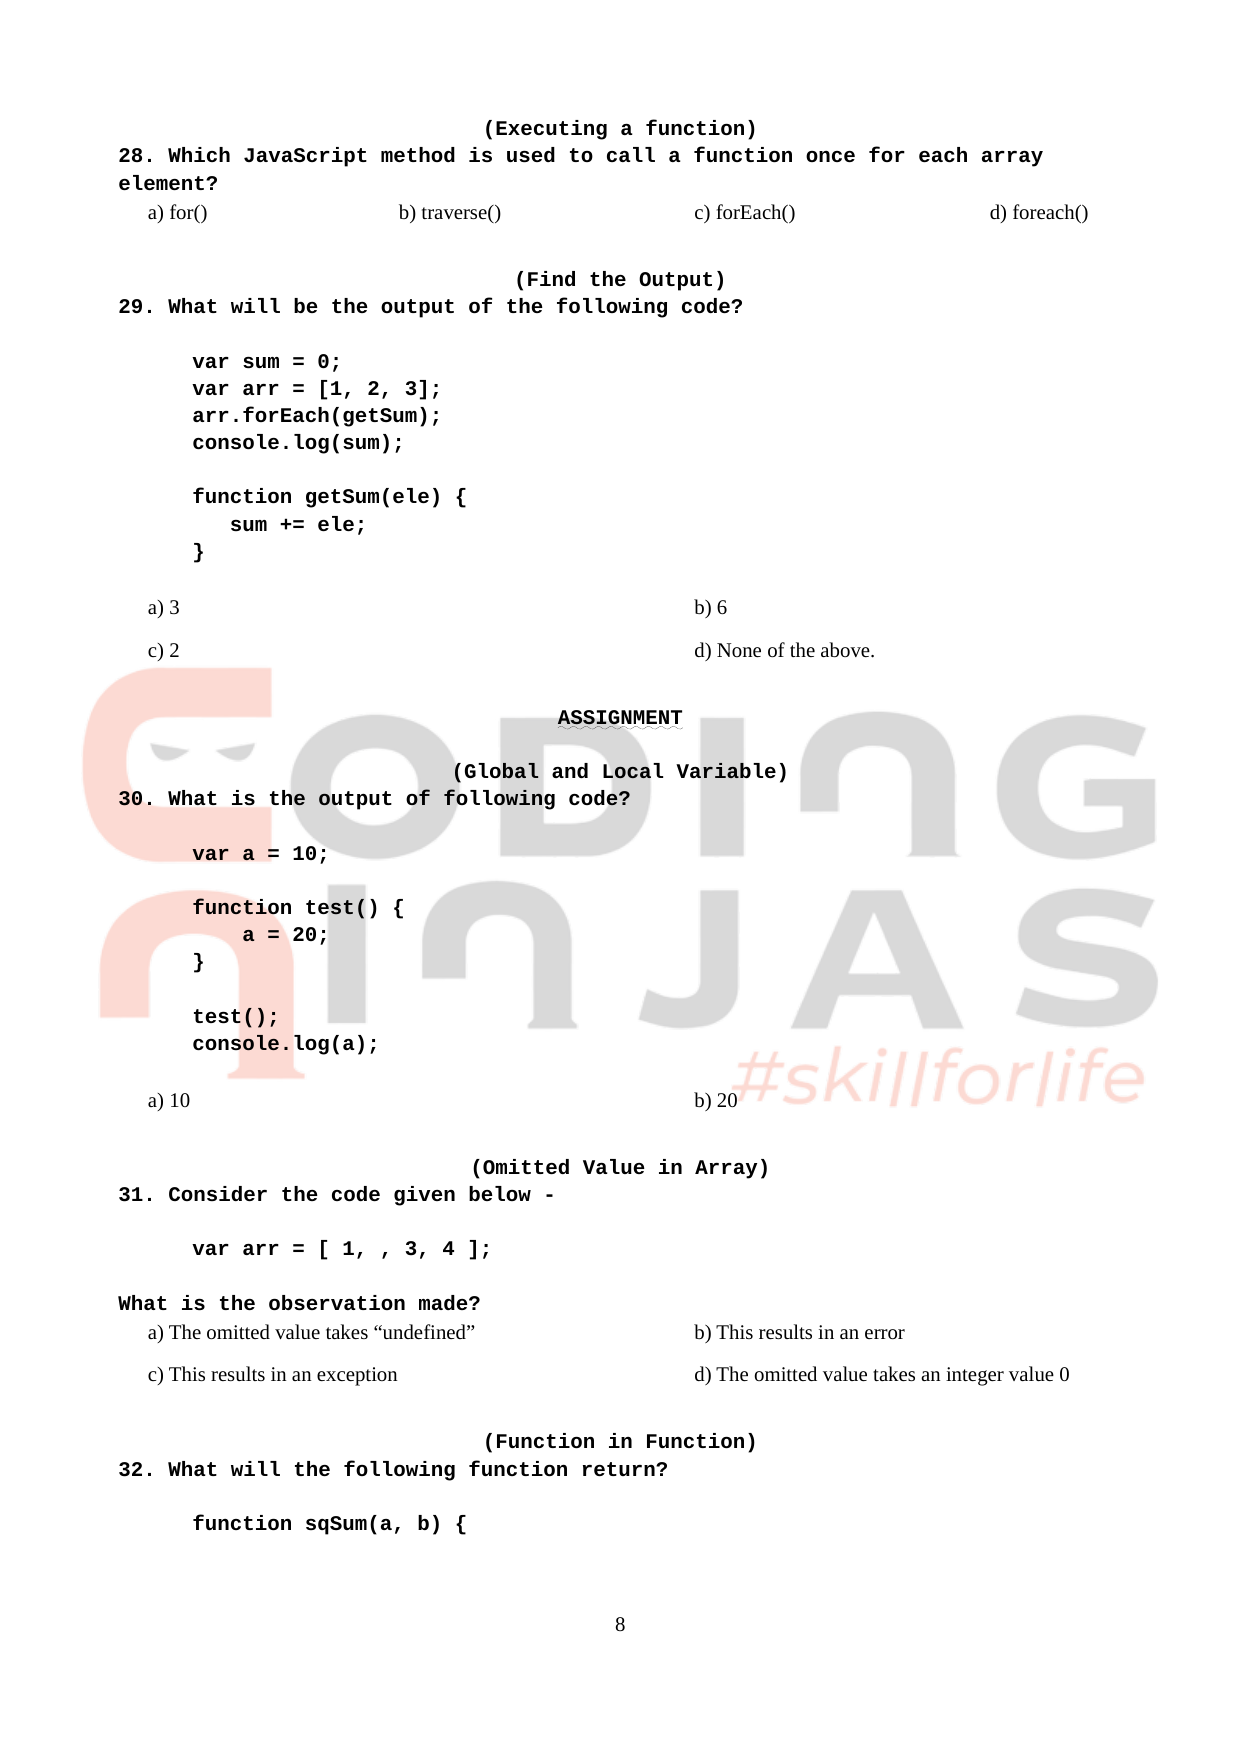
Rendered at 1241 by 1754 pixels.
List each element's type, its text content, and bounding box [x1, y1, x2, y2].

text 28. Which JavaScript method is used to call a function once for each array element? [118, 145, 1122, 196]
text sum += ele; [192, 514, 1122, 537]
text 30. What is the output of following code? [118, 788, 1122, 812]
text function getSum(ele) { [192, 487, 1122, 510]
text a) 10 b) 20 [148, 1087, 1122, 1112]
text 31. Consider the code given below - [118, 1184, 1122, 1208]
text console.log(a); [192, 1033, 1122, 1057]
text (Executing a function) [118, 118, 1122, 142]
text (Omitted Value in Array) [118, 1157, 1122, 1181]
text ASSIGNMENT [118, 707, 1122, 731]
text a) 3 b) 6 [148, 595, 1122, 619]
text a = 20; [192, 924, 1122, 948]
text } [192, 541, 1122, 564]
text What is the observation made? [118, 1293, 1122, 1316]
text var sum = 0; [192, 351, 1122, 374]
text var a = 10; [192, 843, 1122, 866]
text console.log(sum); [192, 432, 1122, 456]
text var arr = [ 1, , 3, 4 ]; [192, 1238, 1122, 1262]
text a) The omitted value takes “undefined” b) This results in an error [148, 1320, 1122, 1344]
text a) for() b) traverse() c) forEach() d) foreach() [148, 200, 1122, 224]
text } [192, 952, 1122, 975]
text c) This results in an exception d) The omitted value takes an integer value 0 [148, 1362, 1122, 1386]
text c) 2 d) None of the above. [148, 637, 1122, 662]
text test(); [192, 1006, 1122, 1029]
text (Global and Local Variable) [118, 761, 1122, 785]
text var arr = [1, 2, 3]; [192, 378, 1122, 401]
text arr.forEach(getSum); [192, 405, 1122, 429]
text (Find the Output) [118, 269, 1122, 293]
text 32. What will the following function return? [118, 1459, 1122, 1482]
text function sqSum(a, b) { [192, 1513, 1122, 1537]
text 29. What will be the output of the following code? [118, 296, 1122, 320]
text (Function in Function) [118, 1432, 1122, 1455]
text function test() { [192, 897, 1122, 921]
